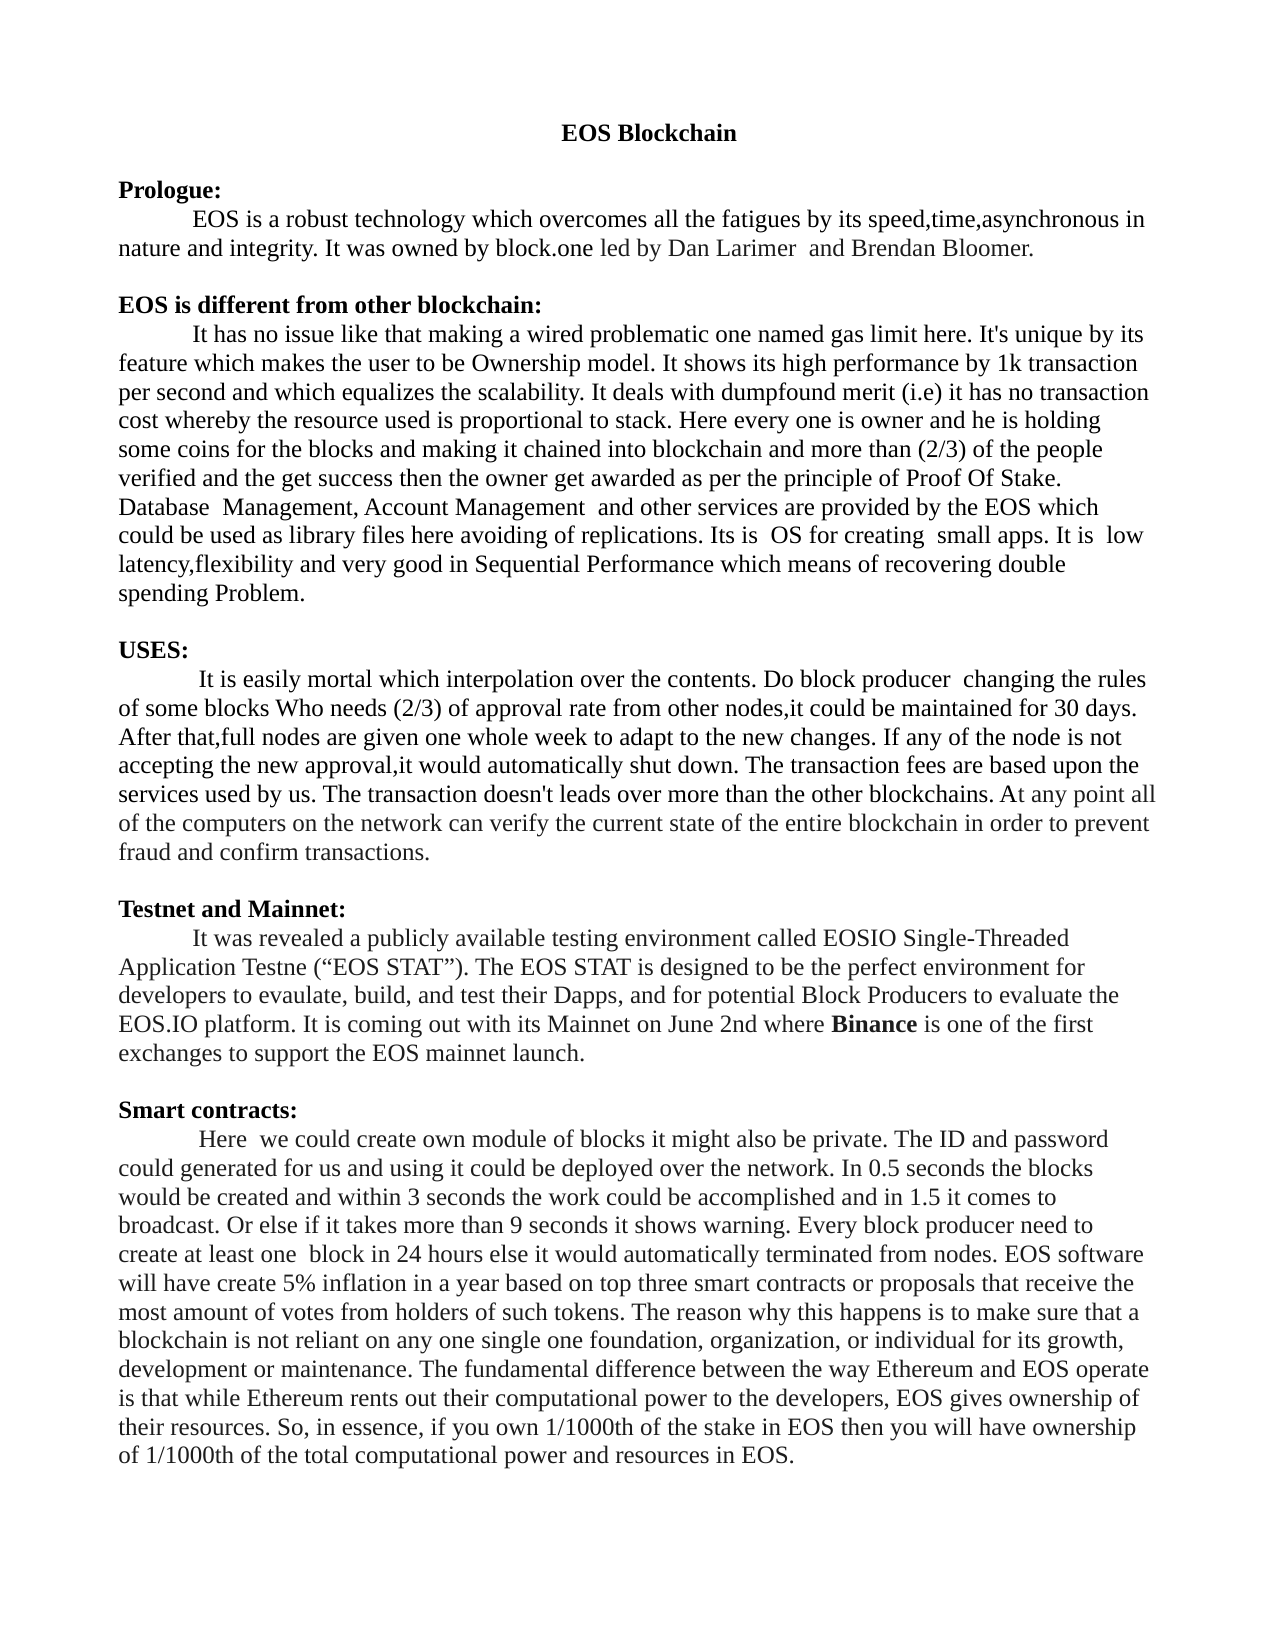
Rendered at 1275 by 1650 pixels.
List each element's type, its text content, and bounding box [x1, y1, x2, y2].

text Testnet and Mainnet: [118, 894, 1157, 923]
text Smart contracts: [118, 1096, 1157, 1124]
text USES: [118, 636, 1157, 664]
text It has no issue like that making a wired problematic one named gas limit here. It's unique by its feature which makes the user to be Ownership model. It shows its high performance by 1k transaction per second and which equalizes the scalability. It deals with dumpfound merit (i.e) it has no transaction cost whereby the resource used is proportional to stack. Here every one is owner and he is holding some coins for the blocks and making it chained into blockchain and more than (2/3) of the people verified and the get success then the owner get awarded as per the principle of Proof Of Stake. Database Management, Account Management and other services are provided by the EOS which could be used as library files here avoiding of replications. Its is OS for creating small apps. It is low latency,flexibility and very good in Sequential Performance which means of recovering double spending Problem. [118, 319, 1157, 607]
text EOS Blockchain [118, 118, 1157, 147]
text EOS is a robust technology which overcomes all the fatigues by its speed,time,asynchronous in nature and integrity. It was owned by block.one led by Dan Larimer and Brendan Bloomer. [118, 204, 1157, 262]
text It is easily mortal which interpolation over the contents. Do block producer changing the rules of some blocks Who needs (2/3) of approval rate from other nodes,it could be maintained for 30 days. After that,full nodes are given one whole week to adapt to the new changes. If any of the node is not accepting the new approval,it would automatically shut down. The transaction fees are based upon the services used by us. The transaction doesn't leads over more than the other blockchains. At any point all of the computers on the network can verify the current state of the entire blockchain in order to prevent fraud and confirm transactions. [118, 664, 1157, 866]
text Prologue: [118, 176, 1157, 204]
text It was revealed a publicly available testing environment called EOSIO Single-Threaded Application Testne (“EOS STAT”). The EOS STAT is designed to be the perfect environment for developers to evaulate, build, and test their Dapps, and for potential Block Producers to evaluate the EOS.IO platform. It is coming out with its Mainnet on June 2nd where Binance is one of the first exchanges to support the EOS mainnet launch. [118, 923, 1157, 1067]
text EOS is different from other blockchain: [118, 291, 1157, 319]
text Here we could create own module of blocks it might also be private. The ID and password could generated for us and using it could be deployed over the network. In 0.5 seconds the blocks would be created and within 3 seconds the work could be accomplished and in 1.5 it comes to broadcast. Or else if it takes more than 9 seconds it shows warning. Every block producer need to create at least one block in 24 hours else it would automatically terminated from nodes. EOS software will have create 5% inflation in a year based on top three smart contracts or proposals that receive the most amount of votes from holders of such tokens. The reason why this happens is to make sure that a blockchain is not reliant on any one single one foundation, organization, or individual for its growth, development or maintenance. The fundamental difference between the way Ethereum and EOS operate is that while Ethereum rents out their computational power to the developers, EOS gives ownership of their resources. So, in essence, if you own 1/1000th of the stake in EOS then you will have ownership of 1/1000th of the total computational power and resources in EOS. [118, 1124, 1157, 1469]
